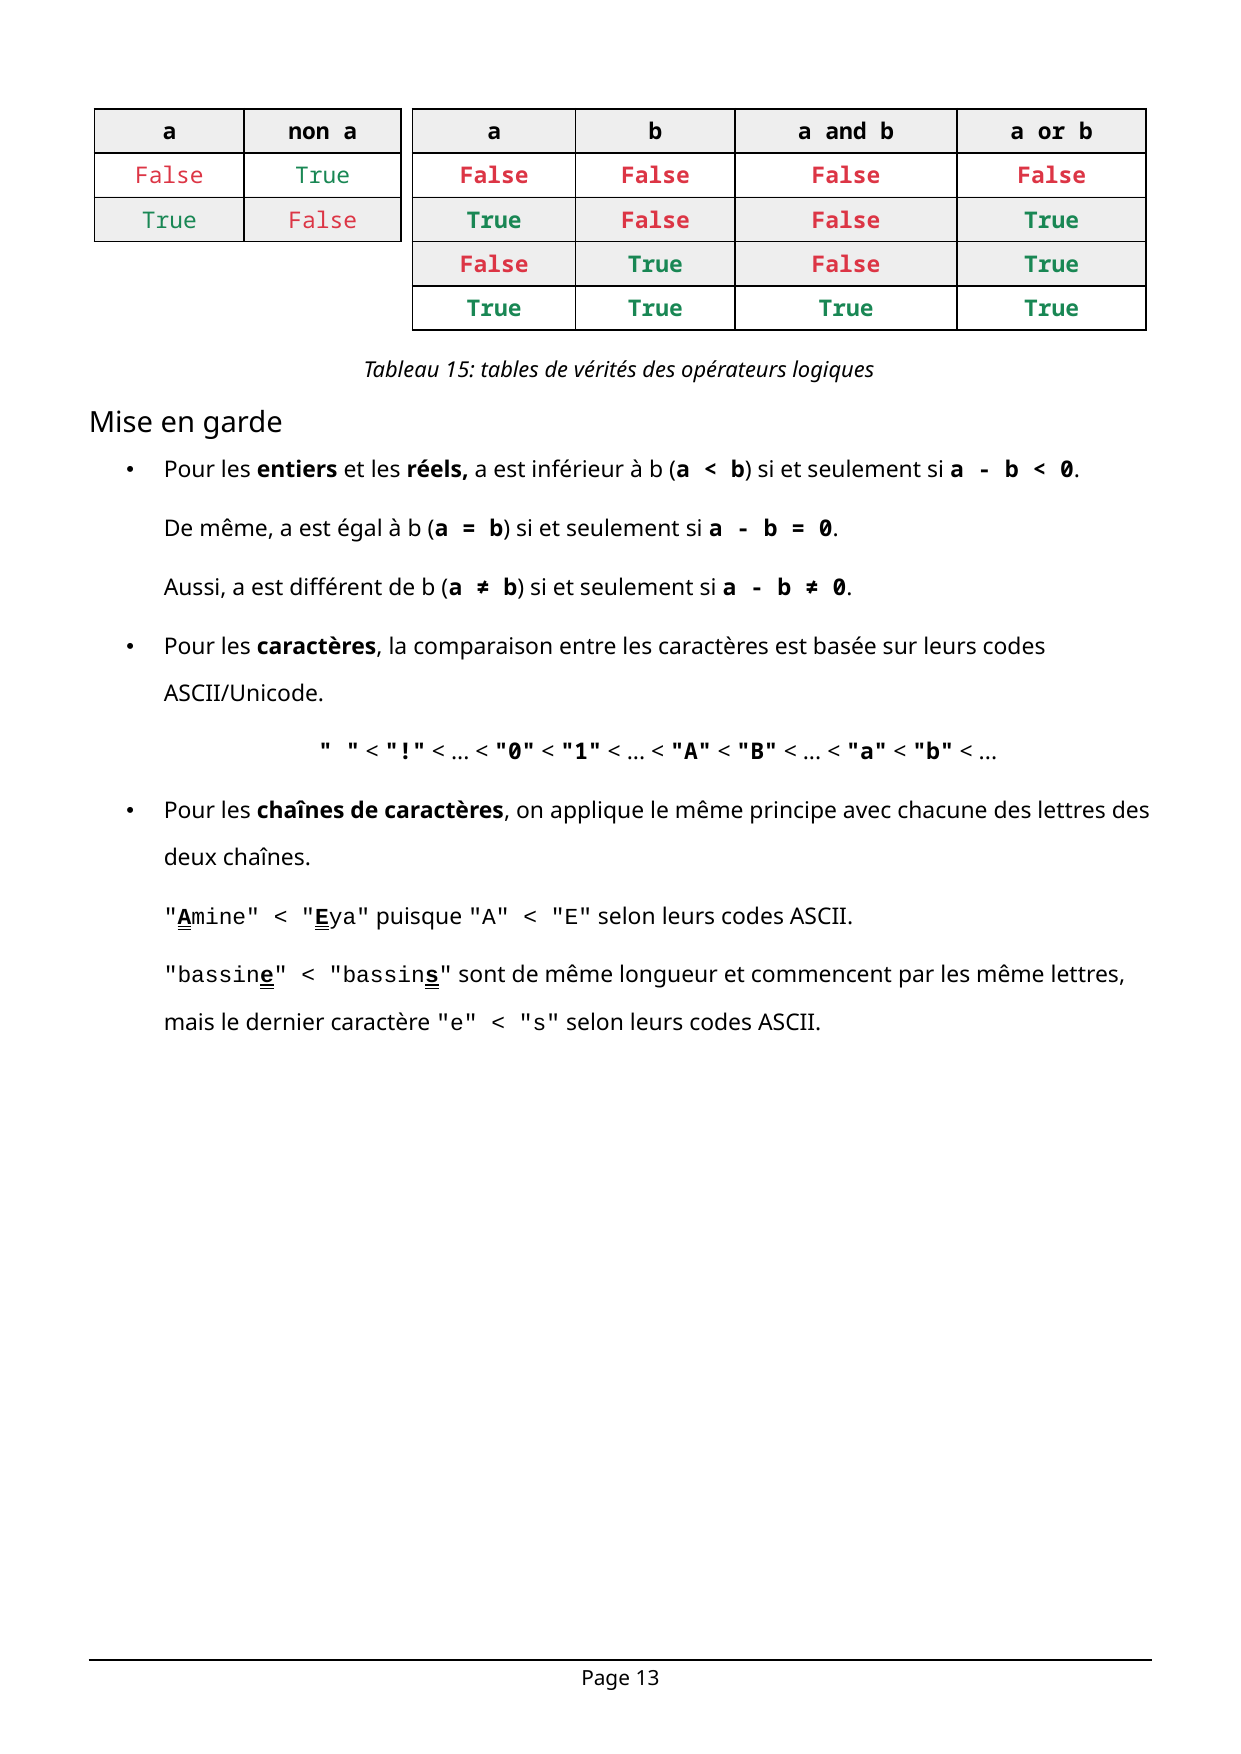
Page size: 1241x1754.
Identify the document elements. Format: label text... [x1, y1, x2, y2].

table_header [407, 102, 1152, 337]
list Pour les chaînes de caractères, on applique le même principe avec chacune des lettres des deux chaînes. [126, 794, 1152, 872]
table_cell False [736, 198, 956, 241]
table_cell True [413, 198, 575, 241]
table_cell False [576, 154, 734, 196]
list " " < "!" < ... < "0" < "1" < ... < "A" < "B" < ... < "a" < "b" < ... [126, 735, 1152, 766]
table_cell False [736, 242, 956, 285]
table_cell False [245, 198, 400, 241]
table_cell True [576, 242, 734, 285]
list Pour les entiers et les réels, a est inférieur à b (a < b) si et seulement si a - b < 0. [126, 453, 1152, 484]
table_cell True [958, 198, 1145, 241]
table_header non a [245, 110, 400, 152]
table_header [89, 102, 407, 337]
table_cell False [958, 154, 1145, 196]
table_header b [576, 110, 734, 152]
table_cell False [413, 242, 575, 285]
table_cell True [958, 287, 1145, 329]
subtitle Mise en garde [88, 402, 1152, 441]
table_cell False [576, 198, 734, 241]
table_cell True [95, 198, 243, 241]
table_header a and b [736, 110, 956, 152]
list "Amine" < "Eya" puisque "A" < "E" selon leurs codes ASCII. [126, 899, 1152, 931]
list Pour les caractères, la comparaison entre les caractères est basée sur leurs codes ASCII/Unicode. [126, 629, 1152, 708]
table_cell False [95, 154, 243, 196]
table_cell False [736, 154, 956, 196]
table_cell False [413, 154, 575, 196]
table_cell True [413, 287, 575, 329]
list Aussi, a est différent de b (a ≠ b) si et seulement si a - b ≠ 0. [126, 571, 1152, 602]
table_header a [413, 110, 575, 152]
table_cell True [245, 154, 400, 196]
list "bassine" < "bassins" sont de même longueur et commencent par les même lettres, mais le dernier caractère "e" < "s" selon leurs codes ASCII. [126, 958, 1152, 1037]
text Tableau 15: tables de vérités des opérateurs logiques [88, 354, 1152, 384]
table_cell True [576, 287, 734, 329]
table_header a or b [958, 110, 1145, 152]
table_header a [95, 110, 243, 152]
table_cell True [736, 287, 956, 329]
table_cell True [958, 242, 1145, 285]
list De même, a est égal à b (a = b) si et seulement si a - b = 0. [126, 512, 1152, 543]
